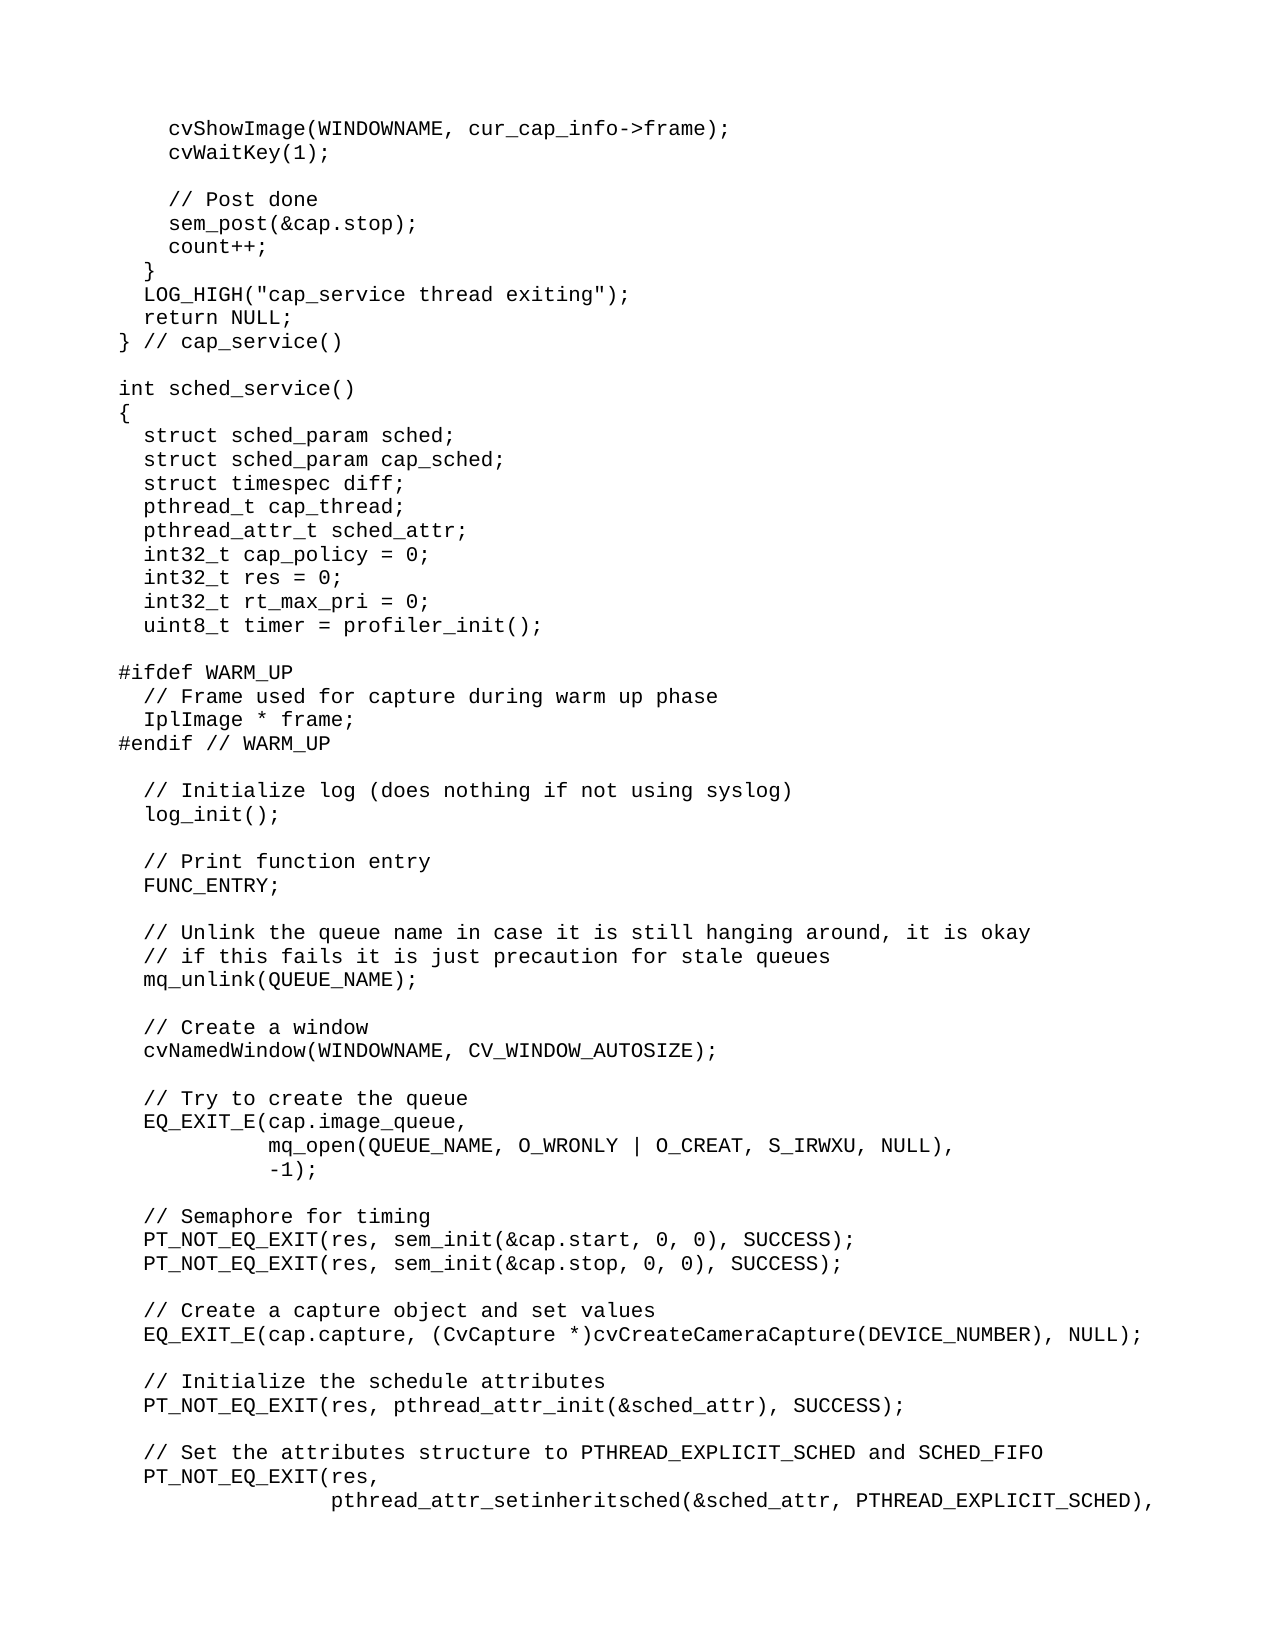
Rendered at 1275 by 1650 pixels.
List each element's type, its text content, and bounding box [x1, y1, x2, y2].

text EQ_EXIT_E(cap.capture, (CvCapture *)cvCreateCameraCapture(DEVICE_NUMBER), NULL); [118, 1324, 1157, 1348]
text FUNC_ENTRY; [118, 875, 1157, 898]
text // Initialize log (does nothing if not using syslog) [118, 780, 1157, 804]
text pthread_attr_t sched_attr; [118, 520, 1157, 544]
text mq_open(QUEUE_NAME, O_WRONLY | O_CREAT, S_IRWXU, NULL), [118, 1135, 1157, 1158]
text // Unlink the queue name in case it is still hanging around, it is okay [118, 922, 1157, 946]
text -1); [118, 1158, 1157, 1182]
text cvWaitKey(1); [118, 142, 1157, 165]
text cvNamedWindow(WINDOWNAME, CV_WINDOW_AUTOSIZE); [118, 1040, 1157, 1064]
text IplImage * frame; [118, 709, 1157, 733]
text LOG_HIGH("cap_service thread exiting"); [118, 284, 1157, 307]
text cvShowImage(WINDOWNAME, cur_cap_info->frame); [118, 118, 1157, 142]
text PT_NOT_EQ_EXIT(res, pthread_attr_init(&sched_attr), SUCCESS); [118, 1395, 1157, 1419]
text { [118, 402, 1157, 426]
text // Create a capture object and set values [118, 1300, 1157, 1324]
text // Frame used for capture during warm up phase [118, 686, 1157, 709]
text PT_NOT_EQ_EXIT(res, sem_init(&cap.stop, 0, 0), SUCCESS); [118, 1253, 1157, 1277]
text int32_t rt_max_pri = 0; [118, 591, 1157, 615]
text sem_post(&cap.stop); [118, 213, 1157, 236]
text mq_unlink(QUEUE_NAME); [118, 969, 1157, 993]
text return NULL; [118, 307, 1157, 331]
text // Post done [118, 189, 1157, 213]
text #endif // WARM_UP [118, 733, 1157, 757]
text PT_NOT_EQ_EXIT(res, sem_init(&cap.start, 0, 0), SUCCESS); [118, 1229, 1157, 1253]
text // Set the attributes structure to PTHREAD_EXPLICIT_SCHED and SCHED_FIFO [118, 1442, 1157, 1466]
text // Semaphore for timing [118, 1206, 1157, 1229]
text struct sched_param sched; [118, 426, 1157, 449]
text int32_t cap_policy = 0; [118, 544, 1157, 567]
text pthread_attr_setinheritsched(&sched_attr, PTHREAD_EXPLICIT_SCHED), [118, 1489, 1157, 1513]
text // Try to create the queue [118, 1088, 1157, 1111]
text // if this fails it is just precaution for stale queues [118, 946, 1157, 969]
text // Create a window [118, 1017, 1157, 1040]
text count++; [118, 236, 1157, 260]
text #ifdef WARM_UP [118, 662, 1157, 686]
text struct timespec diff; [118, 473, 1157, 496]
text uint8_t timer = profiler_init(); [118, 615, 1157, 638]
text // Print function entry [118, 851, 1157, 875]
text int sched_service() [118, 378, 1157, 402]
text int32_t res = 0; [118, 567, 1157, 591]
text // Initialize the schedule attributes [118, 1371, 1157, 1395]
text } [118, 260, 1157, 284]
text pthread_t cap_thread; [118, 496, 1157, 520]
text PT_NOT_EQ_EXIT(res, [118, 1466, 1157, 1489]
text log_init(); [118, 804, 1157, 827]
text EQ_EXIT_E(cap.image_queue, [118, 1111, 1157, 1135]
text } // cap_service() [118, 331, 1157, 354]
text struct sched_param cap_sched; [118, 449, 1157, 473]
